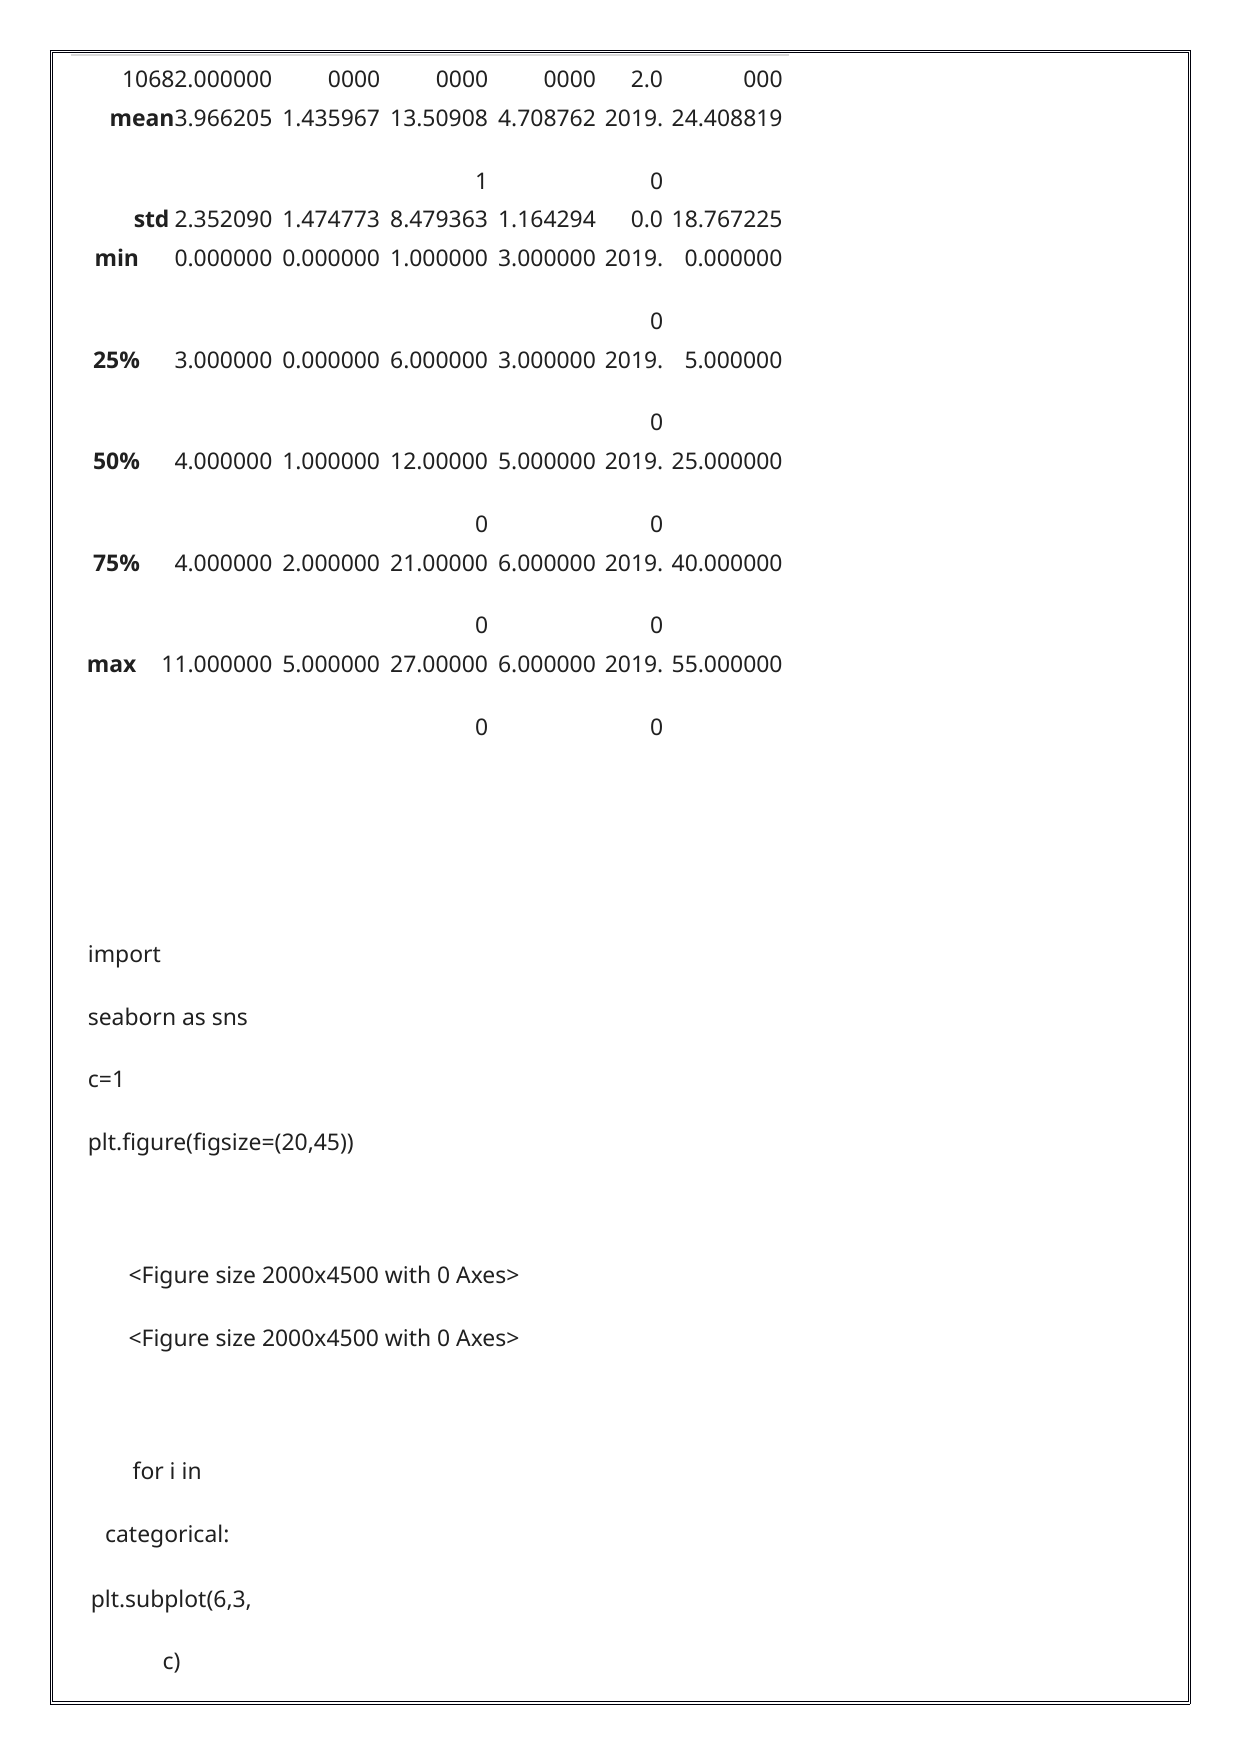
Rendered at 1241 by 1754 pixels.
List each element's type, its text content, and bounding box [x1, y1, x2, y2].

table_cell 2.0 [603, 56, 670, 94]
table_cell 1.164294 [495, 196, 602, 234]
table_cell 55.000000 [670, 641, 789, 742]
table_cell 27.000000 [387, 641, 495, 742]
table_cell std 2.352090 [71, 196, 279, 234]
text <Figure size 2000x4500 with 0 Axes> [128, 1259, 1188, 1290]
table_cell 25.000000 [670, 438, 789, 539]
table_cell 1.474773 [279, 196, 387, 234]
table_cell 5.000000 [279, 641, 387, 742]
table_cell 2019.0 [603, 539, 670, 641]
table_cell 13.509081 [387, 94, 495, 196]
table_cell max 11.000000 [71, 641, 279, 742]
table_cell 2019.0 [603, 235, 670, 336]
table_cell 1.435967 [279, 94, 387, 196]
text for i in categorical: [86, 1455, 248, 1549]
table_cell 50% 4.000000 [71, 438, 279, 539]
table_cell 1.000000 [279, 438, 387, 539]
table_cell 6.000000 [495, 641, 602, 742]
table_cell 2019.0 [603, 438, 670, 539]
table_cell 0000 [279, 56, 387, 94]
text plt.subplot(6,3,c) [86, 1583, 256, 1677]
table_cell 5.000000 [495, 438, 602, 539]
table_cell 10682.000000 [71, 56, 279, 94]
table_cell 75% 4.000000 [71, 539, 279, 641]
table_cell 6.000000 [495, 539, 602, 641]
table_cell 000 [670, 56, 789, 94]
table_cell 25% 3.000000 [71, 336, 279, 438]
table_cell 18.767225 [670, 196, 789, 234]
table_cell 2.000000 [279, 539, 387, 641]
table_cell 24.408819 [670, 94, 789, 196]
table_cell 6.000000 [387, 336, 495, 438]
table_cell min 0.000000 [71, 235, 279, 336]
table_cell 0000 [387, 56, 495, 94]
table_cell 0.0 [603, 196, 670, 234]
table_cell 40.000000 [670, 539, 789, 641]
table_cell 3.000000 [495, 235, 602, 336]
table_cell 2019.0 [603, 94, 670, 196]
table_cell 2019.0 [603, 336, 670, 438]
table_cell 2019.0 [603, 641, 670, 742]
text <Figure size 2000x4500 with 0 Axes> [128, 1322, 1188, 1353]
table_cell 3.000000 [495, 336, 602, 438]
table_cell 4.708762 [495, 94, 602, 196]
table_cell 8.479363 [387, 196, 495, 234]
table_cell 12.000000 [387, 438, 495, 539]
table_cell mean 3.966205 [71, 94, 279, 196]
table_cell 21.000000 [387, 539, 495, 641]
table_cell 0.000000 [279, 336, 387, 438]
text plt.figure(figsize=(20,45)) [88, 1126, 1188, 1157]
table_cell 0.000000 [670, 235, 789, 336]
table_cell 0000 [495, 56, 602, 94]
text import seaborn as sns c=1 [88, 938, 248, 1094]
table_cell 0.000000 [279, 235, 387, 336]
table_cell 5.000000 [670, 336, 789, 438]
table_cell 1.000000 [387, 235, 495, 336]
